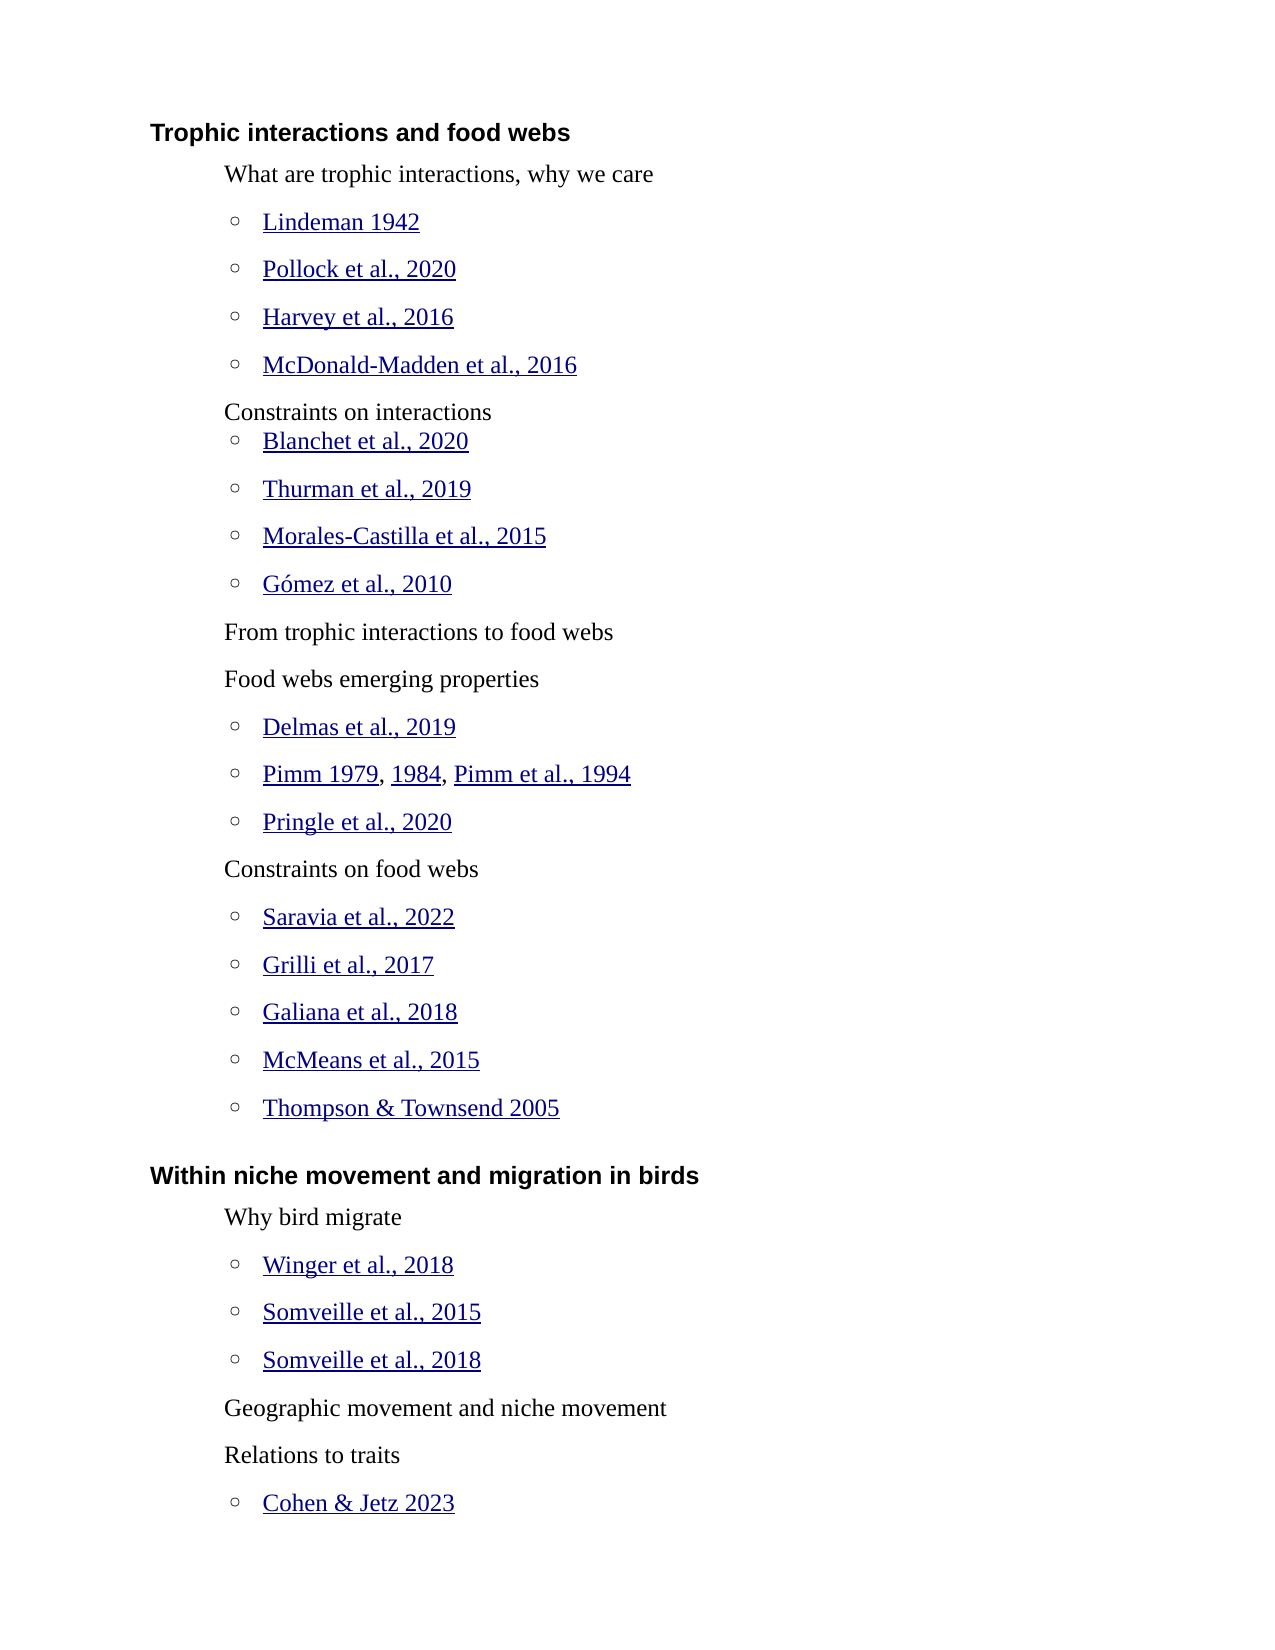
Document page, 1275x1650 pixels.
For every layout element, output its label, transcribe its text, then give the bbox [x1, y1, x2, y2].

text From trophic interactions to food webs [150, 617, 1125, 645]
list Galiana et al., 2018 [225, 997, 1125, 1026]
list McDonald-Madden et al., 2016 [225, 350, 1125, 378]
list Gómez et al., 2010 [225, 569, 1125, 598]
subtitle Within niche movement and migration in birds [150, 1161, 1125, 1190]
list Thompson & Townsend 2005 [225, 1093, 1125, 1121]
text Why bird migrate [150, 1202, 1125, 1231]
list Cohen & Jetz 2023 [225, 1488, 1125, 1517]
list Pimm 1979, 1984, Pimm et al., 1994 [225, 759, 1125, 788]
text Geographic movement and niche movement [150, 1393, 1125, 1421]
list Grilli et al., 2017 [225, 950, 1125, 978]
list Pringle et al., 2020 [225, 807, 1125, 836]
list Lindeman 1942 [225, 207, 1125, 236]
subtitle Trophic interactions and food webs [150, 118, 1125, 147]
text Food webs emerging properties [150, 664, 1125, 693]
list Delmas et al., 2019 [225, 712, 1125, 741]
list Saravia et al., 2022 [225, 902, 1125, 931]
list Blanchet et al., 2020 [225, 426, 1125, 455]
list Somveille et al., 2018 [225, 1345, 1125, 1374]
list Pollock et al., 2020 [225, 254, 1125, 283]
list Winger et al., 2018 [225, 1250, 1125, 1279]
text Constraints on food webs [150, 854, 1125, 883]
text Relations to traits [150, 1440, 1125, 1469]
list McMeans et al., 2015 [225, 1045, 1125, 1074]
list Harvey et al., 2016 [225, 302, 1125, 331]
list Thurman et al., 2019 [225, 474, 1125, 502]
list Morales-Castilla et al., 2015 [225, 521, 1125, 550]
text What are trophic interactions, why we care [150, 159, 1125, 188]
list Somveille et al., 2015 [225, 1297, 1125, 1326]
text Constraints on interactions [150, 397, 1125, 426]
